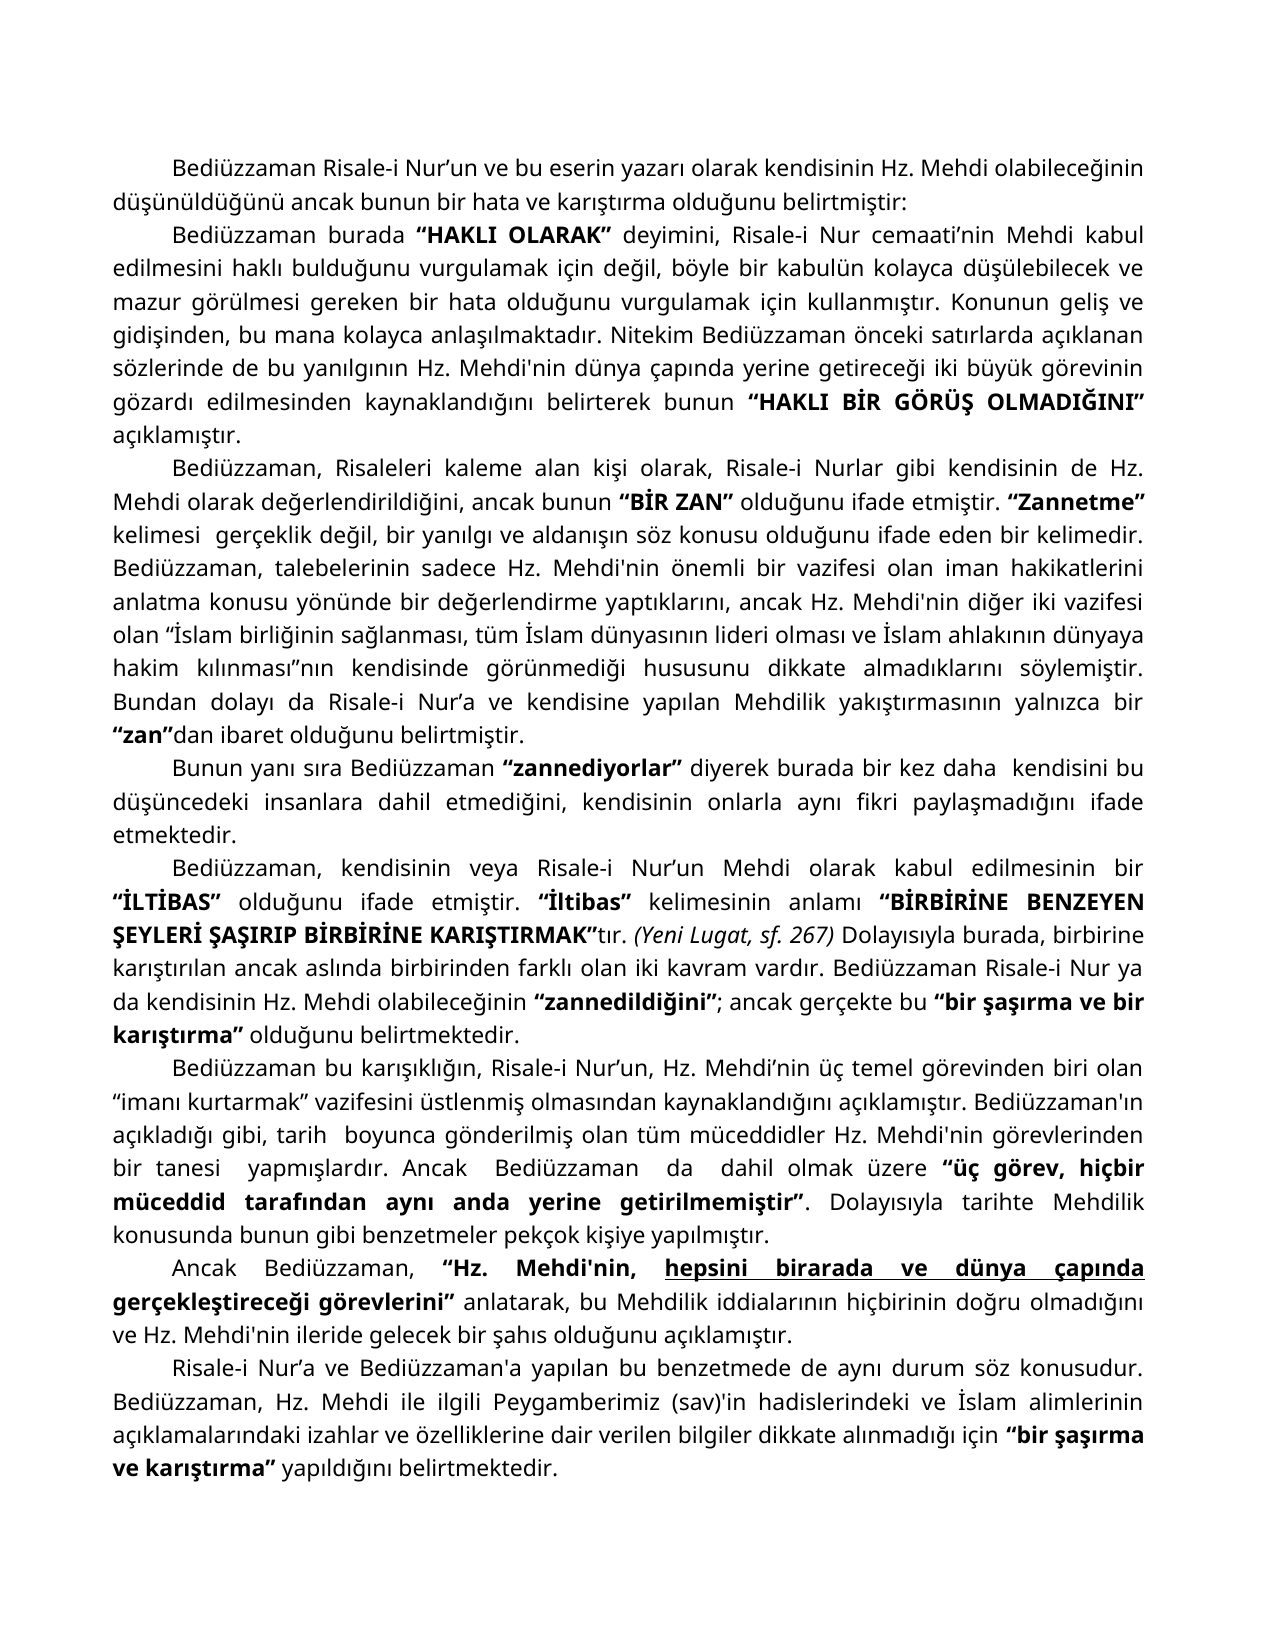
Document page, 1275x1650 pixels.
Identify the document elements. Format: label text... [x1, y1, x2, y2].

text Bediüzzaman, kendisinin veya Risale-i Nur’un Mehdi olarak kabul edilmesinin bir “İLTİBAS” olduğunu ifade etmiştir. “İltibas” kelimesinin anlamı “BİRBİRİNE BENZEYEN ŞEYLERİ ŞAŞIRIP BİRBİRİNE KARIŞTIRMAK”tır. (Yeni Lugat, sf. 267) Dolayısıyla burada, birbirine karıştırılan ancak aslında birbirinden farklı olan iki kavram vardır. Bediüzzaman Risale-i Nur ya da kendisinin Hz. Mehdi olabileceğinin “zannedildiğini”; ancak gerçekte bu “bir şaşırma ve bir karıştırma” olduğunu belirtmektedir. [112, 850, 1145, 1050]
text Bunun yanı sıra Bediüzzaman “zannediyorlar” diyerek burada bir kez daha kendisini bu düşüncedeki insanlara dahil etmediğini, kendisinin onlarla aynı fikri paylaşmadığını ifade etmektedir. [112, 750, 1145, 850]
text Ancak Bediüzzaman, “Hz. Mehdi'nin, hepsini birarada ve dünya çapında gerçekleştireceği görevlerini” anlatarak, bu Mehdilik iddialarının hiçbirinin doğru olmadığını ve Hz. Mehdi'nin ileride gelecek bir şahıs olduğunu açıklamıştır. [112, 1250, 1145, 1350]
text Bediüzzaman bu karışıklığın, Risale-i Nur’un, Hz. Mehdi’nin üç temel görevinden biri olan “imanı kurtarmak” vazifesini üstlenmiş olmasından kaynaklandığını açıklamıştır. Bediüzzaman'ın açıkladığı gibi, tarih boyunca gönderilmiş olan tüm müceddidler Hz. Mehdi'nin görevlerinden bir tanesi yapmışlardır. Ancak Bediüzzaman da dahil olmak üzere “üç görev, hiçbir müceddid tarafından aynı anda yerine getirilmemiştir”. Dolayısıyla tarihte Mehdilik konusunda bunun gibi benzetmeler pekçok kişiye yapılmıştır. [112, 1050, 1145, 1250]
text Bediüzzaman Risale-i Nur’un ve bu eserin yazarı olarak kendisinin Hz. Mehdi olabileceğinin düşünüldüğünü ancak bunun bir hata ve karıştırma olduğunu belirtmiştir: [112, 150, 1145, 217]
text Bediüzzaman, Risaleleri kaleme alan kişi olarak, Risale-i Nurlar gibi kendisinin de Hz. Mehdi olarak değerlendirildiğini, ancak bunun “BİR ZAN” olduğunu ifade etmiştir. “Zannetme” kelimesi gerçeklik değil, bir yanılgı ve aldanışın söz konusu olduğunu ifade eden bir kelimedir. Bediüzzaman, talebelerinin sadece Hz. Mehdi'nin önemli bir vazifesi olan iman hakikatlerini anlatma konusu yönünde bir değerlendirme yaptıklarını, ancak Hz. Mehdi'nin diğer iki vazifesi olan “İslam birliğinin sağlanması, tüm İslam dünyasının lideri olması ve İslam ahlakının dünyaya hakim kılınması”nın kendisinde görünmediği hususunu dikkate almadıklarını söylemiştir. Bundan dolayı da Risale-i Nur’a ve kendisine yapılan Mehdilik yakıştırmasının yalnızca bir “zan”dan ibaret olduğunu belirtmiştir. [112, 450, 1145, 750]
text Risale-i Nur’a ve Bediüzzaman'a yapılan bu benzetmede de aynı durum söz konusudur. Bediüzzaman, Hz. Mehdi ile ilgili Peygamberimiz (sav)'in hadislerindeki ve İslam alimlerinin açıklamalarındaki izahlar ve özelliklerine dair verilen bilgiler dikkate alınmadığı için “bir şaşırma ve karıştırma” yapıldığını belirtmektedir. [112, 1350, 1145, 1483]
text Bediüzzaman burada “HAKLI OLARAK” deyimini, Risale-i Nur cemaati’nin Mehdi kabul edilmesini haklı bulduğunu vurgulamak için değil, böyle bir kabulün kolayca düşülebilecek ve mazur görülmesi gereken bir hata olduğunu vurgulamak için kullanmıştır. Konunun geliş ve gidişinden, bu mana kolayca anlaşılmaktadır. Nitekim Bediüzzaman önceki satırlarda açıklanan sözlerinde de bu yanılgının Hz. Mehdi'nin dünya çapında yerine getireceği iki büyük görevinin gözardı edilmesinden kaynaklandığını belirterek bunun “HAKLI BİR GÖRÜŞ OLMADIĞINI” açıklamıştır. [112, 217, 1145, 450]
